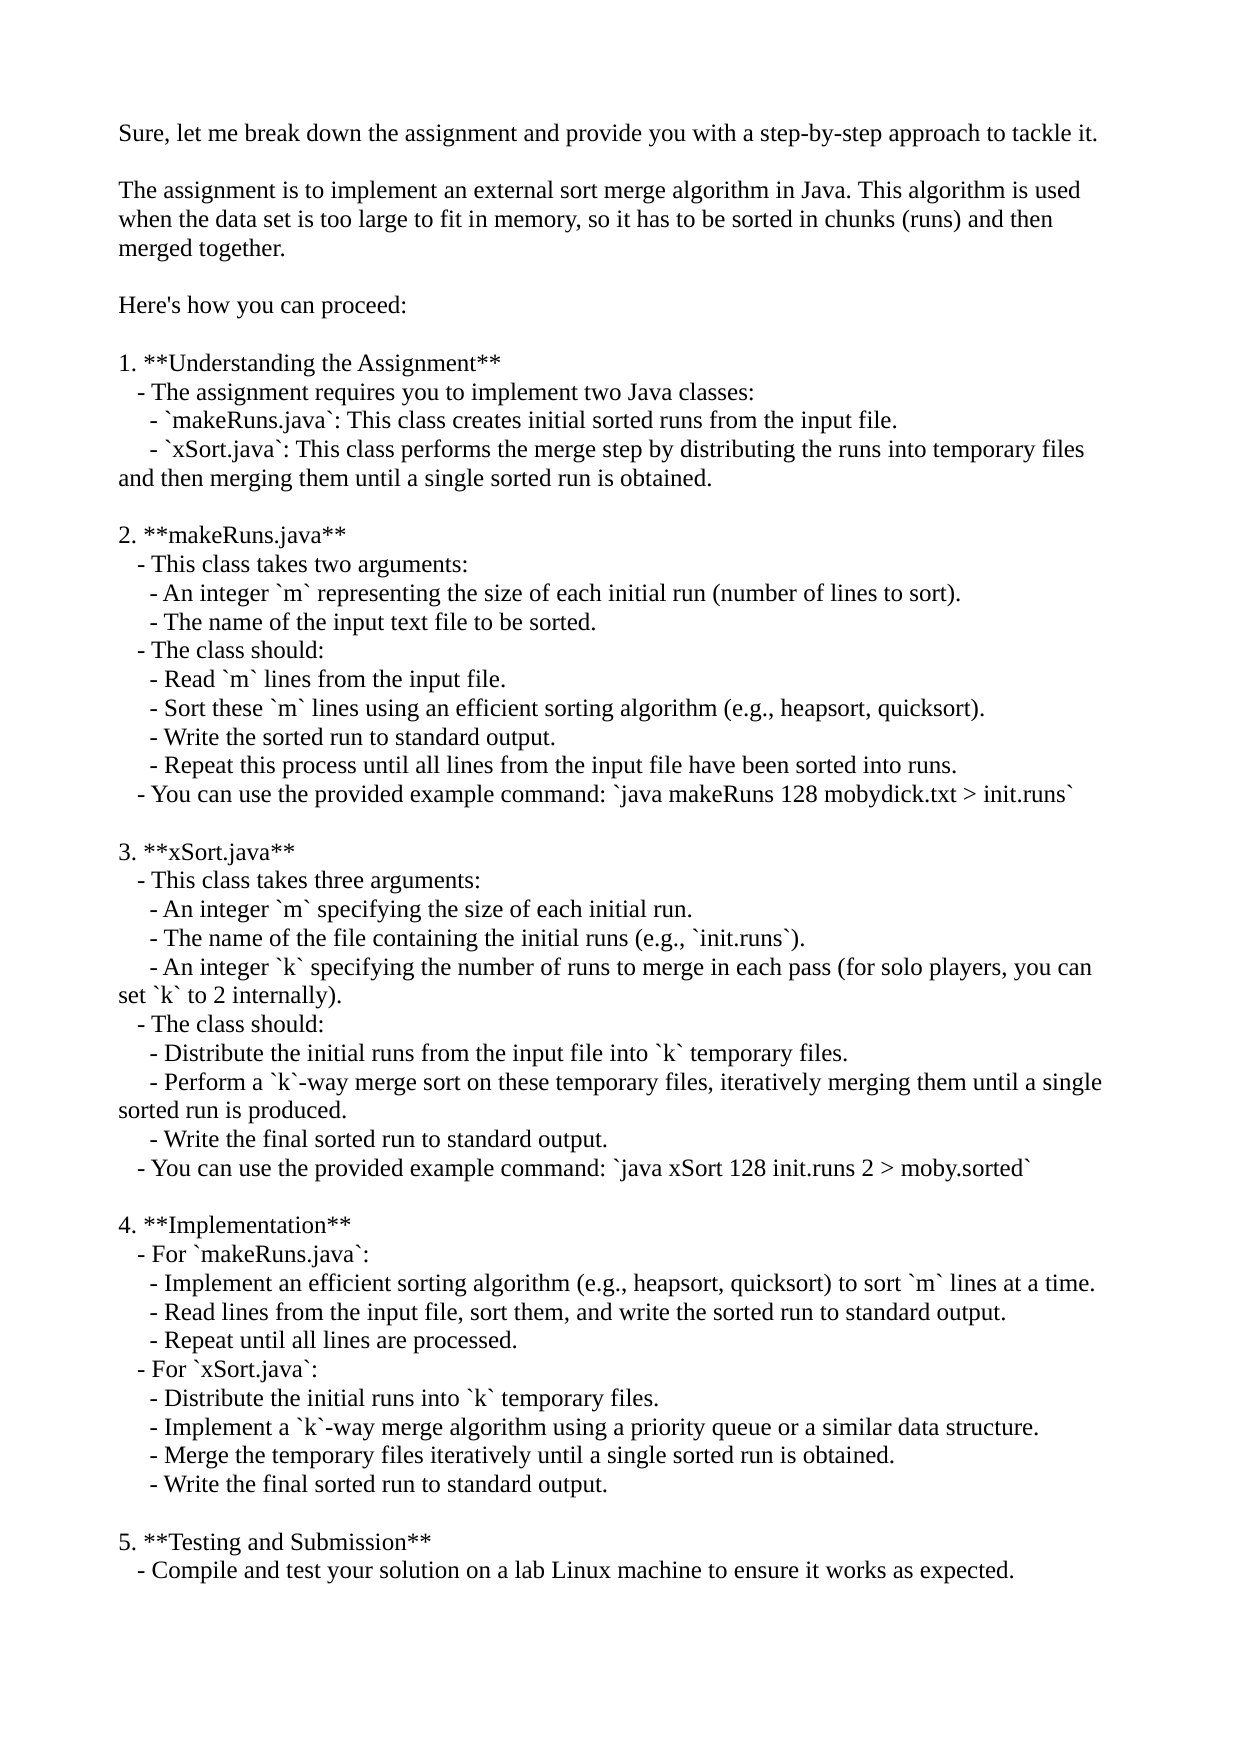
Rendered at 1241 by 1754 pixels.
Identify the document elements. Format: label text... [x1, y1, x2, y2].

text - For `makeRuns.java`: [118, 1239, 1122, 1268]
text 1. **Understanding the Assignment** [118, 348, 1122, 377]
text - The class should: [118, 636, 1122, 664]
text The assignment is to implement an external sort merge algorithm in Java. This algorithm is used when the data set is too large to fit in memory, so it has to be sorted in chunks (runs) and then merged together. [118, 176, 1122, 262]
text Here's how you can proceed: [118, 291, 1122, 319]
text - Repeat until all lines are processed. [118, 1326, 1122, 1354]
text - An integer `m` representing the size of each initial run (number of lines to sort). [118, 578, 1122, 607]
text - Merge the temporary files iteratively until a single sorted run is obtained. [118, 1441, 1122, 1469]
text 3. **xSort.java** [118, 837, 1122, 866]
text - The assignment requires you to implement two Java classes: [118, 377, 1122, 406]
text - `makeRuns.java`: This class creates initial sorted runs from the input file. [118, 406, 1122, 434]
text - An integer `k` specifying the number of runs to merge in each pass (for solo players, you can set `k` to 2 internally). [118, 952, 1122, 1009]
text - Read `m` lines from the input file. [118, 664, 1122, 693]
text - This class takes two arguments: [118, 549, 1122, 578]
text - Write the final sorted run to standard output. [118, 1469, 1122, 1498]
text - This class takes three arguments: [118, 866, 1122, 894]
text - An integer `m` specifying the size of each initial run. [118, 894, 1122, 923]
text - The name of the input text file to be sorted. [118, 607, 1122, 636]
text 2. **makeRuns.java** [118, 521, 1122, 549]
text - Repeat this process until all lines from the input file have been sorted into runs. [118, 751, 1122, 779]
text - Perform a `k`-way merge sort on these temporary files, iteratively merging them until a single sorted run is produced. [118, 1067, 1122, 1124]
text - You can use the provided example command: `java makeRuns 128 mobydick.txt > init.runs` [118, 779, 1122, 808]
text - Implement an efficient sorting algorithm (e.g., heapsort, quicksort) to sort `m` lines at a time. [118, 1268, 1122, 1297]
text - Write the sorted run to standard output. [118, 722, 1122, 751]
text - Compile and test your solution on a lab Linux machine to ensure it works as expected. [118, 1556, 1122, 1584]
text 5. **Testing and Submission** [118, 1527, 1122, 1556]
text - For `xSort.java`: [118, 1354, 1122, 1383]
text - The name of the file containing the initial runs (e.g., `init.runs`). [118, 923, 1122, 952]
text Sure, let me break down the assignment and provide you with a step-by-step approach to tackle it. [118, 118, 1122, 147]
text - Read lines from the input file, sort them, and write the sorted run to standard output. [118, 1297, 1122, 1326]
text - Implement a `k`-way merge algorithm using a priority queue or a similar data structure. [118, 1412, 1122, 1441]
text - Distribute the initial runs from the input file into `k` temporary files. [118, 1038, 1122, 1067]
text - Write the final sorted run to standard output. [118, 1124, 1122, 1153]
text - `xSort.java`: This class performs the merge step by distributing the runs into temporary files and then merging them until a single sorted run is obtained. [118, 434, 1122, 492]
text - Sort these `m` lines using an efficient sorting algorithm (e.g., heapsort, quicksort). [118, 693, 1122, 722]
text - The class should: [118, 1009, 1122, 1038]
text 4. **Implementation** [118, 1211, 1122, 1239]
text - Distribute the initial runs into `k` temporary files. [118, 1383, 1122, 1412]
text - You can use the provided example command: `java xSort 128 init.runs 2 > moby.sorted` [118, 1153, 1122, 1182]
